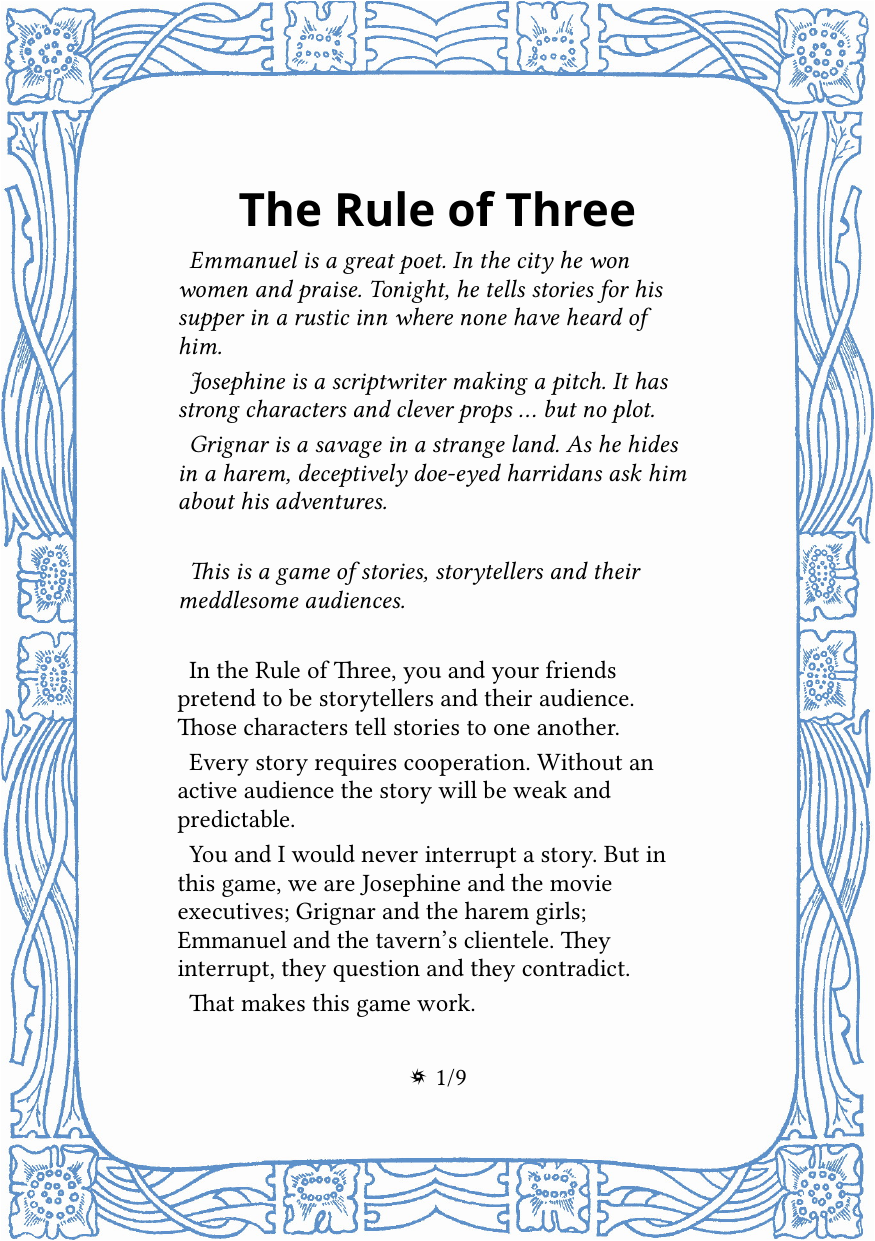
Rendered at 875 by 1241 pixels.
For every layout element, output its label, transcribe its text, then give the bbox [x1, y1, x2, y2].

subtitle The Rule of Three [177, 177, 697, 240]
text Grignar is a savage in a strange land. As he hides in a harem, deceptively doe-eyed harridans ask him about his adventures. [177, 430, 697, 516]
text You and I would never interrupt a story. But in this game, we are Josephine and the movie executives; Grignar and the harem girls; Emmanuel and the tavern’s clientele. They interrupt, they question and they contradict. [177, 840, 697, 983]
text Every story requires cooperation. Without an active audience the story will be weak and predictable. [177, 748, 697, 834]
text Emmanuel is a great poet. In the city he won women and praise. Tonight, he tells stories for his supper in a rustic inn where none have heard of him. [177, 246, 697, 360]
text That makes this game work. [177, 989, 697, 1018]
text In the Rule of Three, you and your friends pretend to be storytellers and their audience. Those characters tell stories to one another. [177, 656, 697, 742]
picture [1, 1, 874, 1240]
text Josephine is a scriptwriter making a pitch. It has strong characters and clever props … but no plot. [177, 367, 697, 424]
text This is a game of stories, storytellers and their meddlesome audiences. [177, 557, 697, 614]
